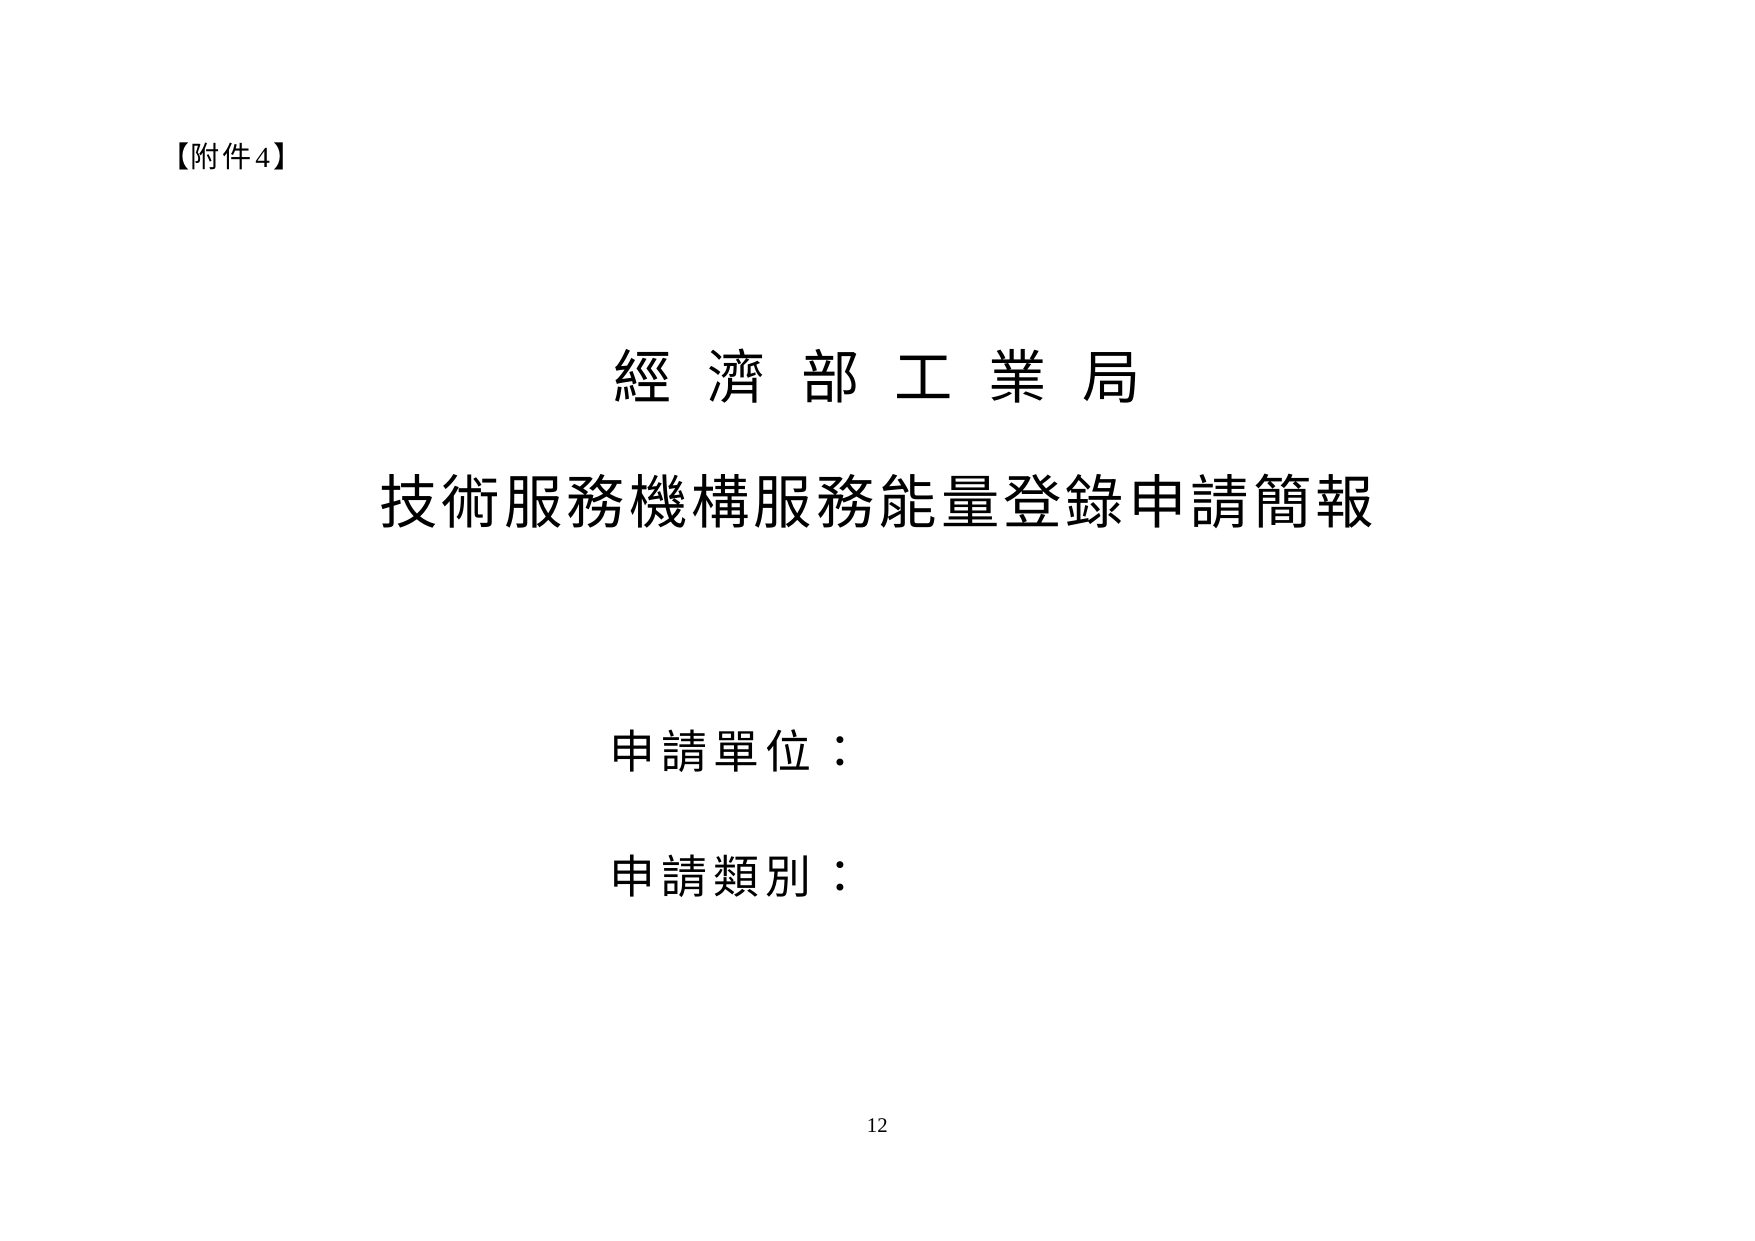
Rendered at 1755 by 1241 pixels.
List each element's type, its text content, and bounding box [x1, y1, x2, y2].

text 申請單位： 申請類別： [599, 675, 1658, 925]
text 經 濟 部 工 業 局 技術服務機構服務能量登錄申請簡報 [96, 300, 1658, 550]
text 【附件4】 [156, 113, 1658, 175]
